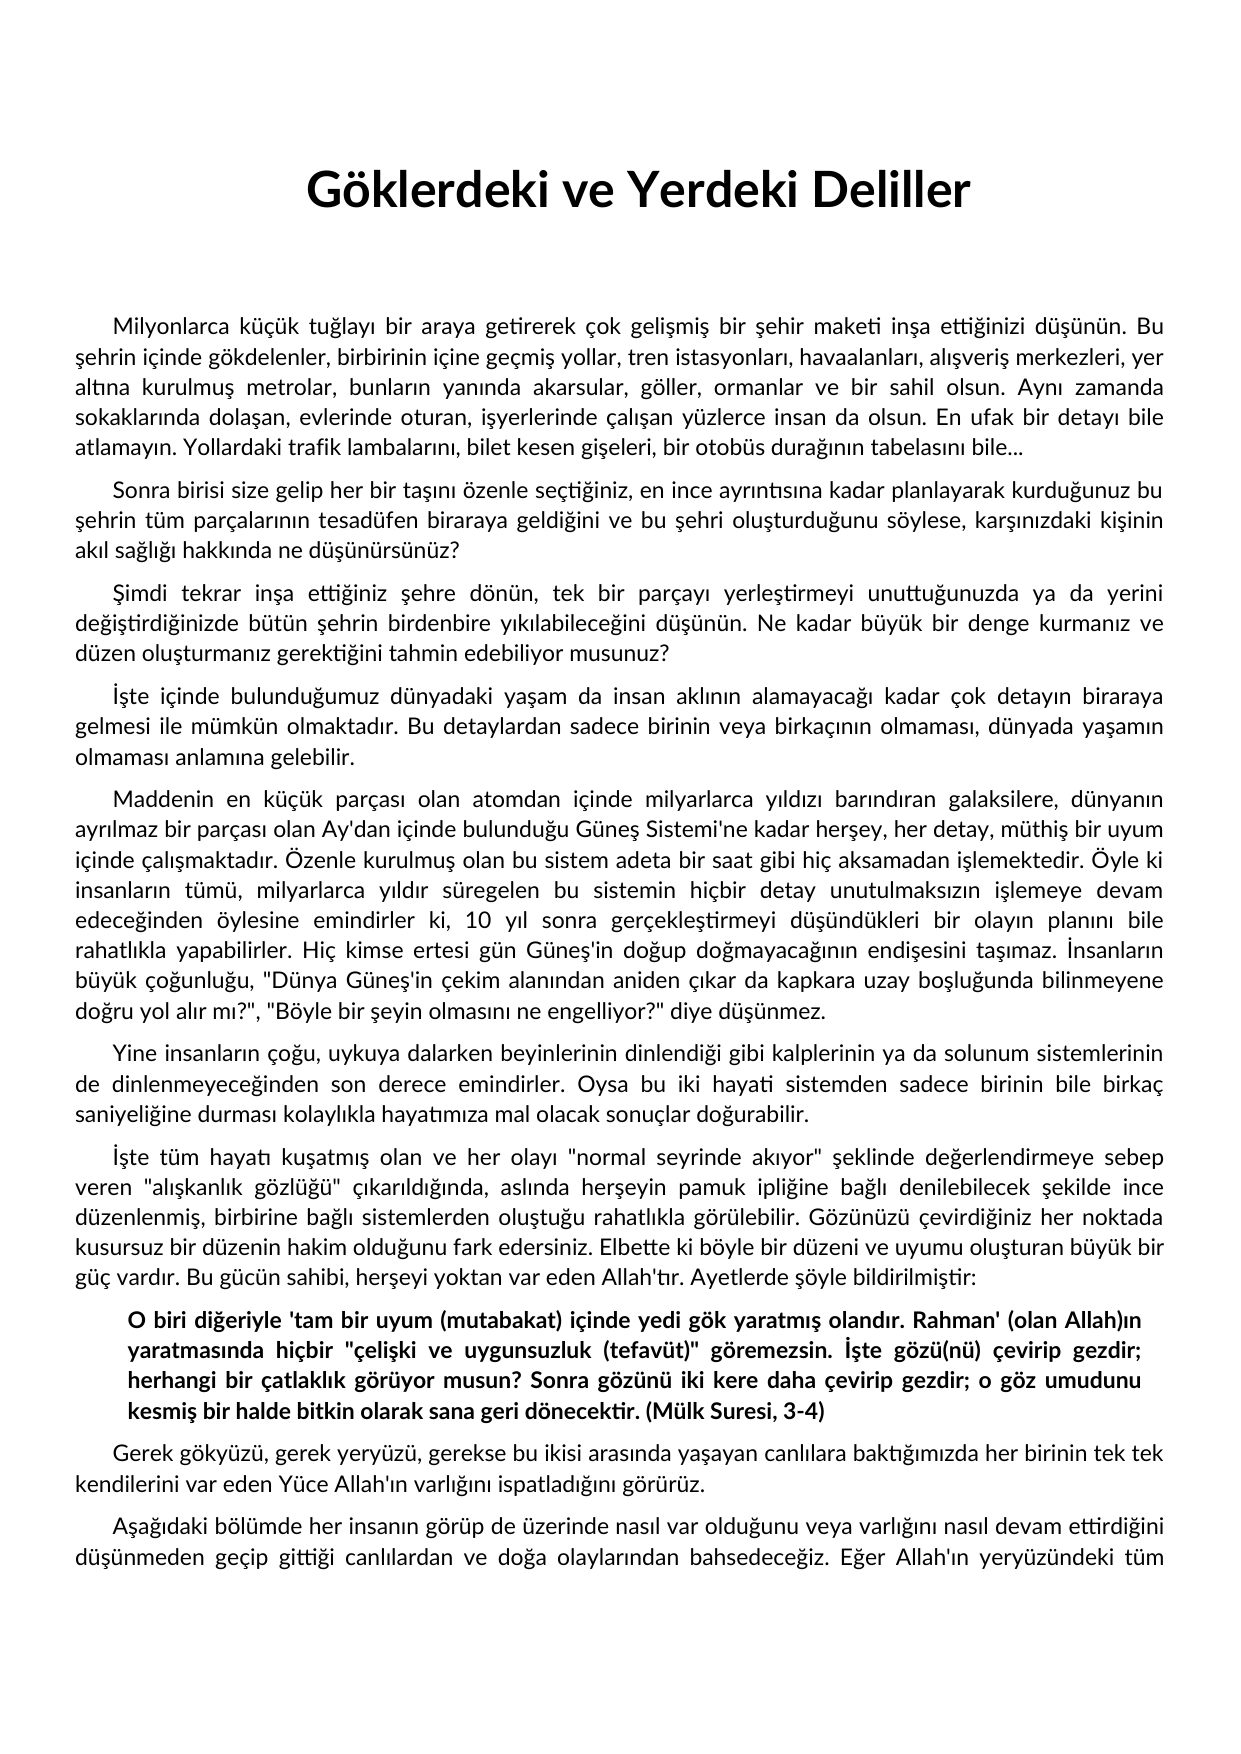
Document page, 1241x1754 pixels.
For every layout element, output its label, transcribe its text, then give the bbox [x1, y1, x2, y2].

text Maddenin en küçük parçası olan atomdan içinde milyarlarca yıldızı barındıran galaksilere, dünyanın ayrılmaz bir parçası olan Ay'dan içinde bulunduğu Güneş Sistemi'ne kadar herşey, her detay, müthiş bir uyum içinde çalışmaktadır. Özenle kurulmuş olan bu sistem adeta bir saat gibi hiç aksamadan işlemektedir. Öyle ki insanların tümü, milyarlarca yıldır süregelen bu sistemin hiçbir detay unutulmaksızın işlemeye devam edeceğinden öylesine emindirler ki, 10 yıl sonra gerçekleştirmeyi düşündükleri bir olayın planını bile rahatlıkla yapabilirler. Hiç kimse ertesi gün Güneş'in doğup doğmayacağının endişesini taşımaz. İnsanların büyük çoğunluğu, "Dünya Güneş'in çekim alanından aniden çıkar da kapkara uzay boşluğunda bilinmeyene doğru yol alır mı?", "Böyle bir şeyin olmasını ne engelliyor?" diye düşünmez. [75, 785, 1165, 1024]
text O biri diğeriyle 'tam bir uyum (mutabakat) içinde yedi gök yaratmış olandır. Rahman' (olan Allah)ın yaratmasında hiçbir "çelişki ve uygunsuzluk (tefavüt)" göremezsin. İşte gözü(nü) çevirip gezdir; herhangi bir çatlaklık görüyor musun? Sonra gözünü iki kere daha çevirip gezdir; o göz umudunu kesmiş bir halde bitkin olarak sana geri dönecektir. (Mülk Suresi, 3-4) [127, 1306, 1143, 1424]
text Şimdi tekrar inşa ettiğiniz şehre dönün, tek bir parçayı yerleştirmeyi unuttuğunuzda ya da yerini değiştirdiğinizde bütün şehrin birdenbire yıkılabileceğini düşünün. Ne kadar büyük bir denge kurmanız ve düzen oluşturmanız gerektiğini tahmin edebiliyor musunuz? [75, 579, 1165, 667]
subtitle Göklerdeki ve Yerdeki Deliller [112, 158, 1165, 218]
text Aşağıdaki bölümde her insanın görüp de üzerinde nasıl var olduğunu veya varlığını nasıl devam ettirdiğini düşünmeden geçip gittiği canlılardan ve doğa olaylarından bahsedeceğiz. Eğer Allah'ın yeryüzündeki tüm [75, 1512, 1165, 1570]
text İşte tüm hayatı kuşatmış olan ve her olayı "normal seyrinde akıyor" şeklinde değerlendirmeye sebep veren "alışkanlık gözlüğü" çıkarıldığında, aslında herşeyin pamuk ipliğine bağlı denilebilecek şekilde ince düzenlenmiş, birbirine bağlı sistemlerden oluştuğu rahatlıkla görülebilir. Gözünüzü çevirdiğiniz her noktada kusursuz bir düzenin hakim olduğunu fark edersiniz. Elbette ki böyle bir düzeni ve uyumu oluşturan büyük bir güç vardır. Bu gücün sahibi, herşeyi yoktan var eden Allah'tır. Ayetlerde şöyle bildirilmiştir: [75, 1142, 1165, 1291]
text Gerek gökyüzü, gerek yeryüzü, gerekse bu ikisi arasında yaşayan canlılara baktığımızda her birinin tek tek kendilerini var eden Yüce Allah'ın varlığını ispatladığını görürüz. [75, 1439, 1165, 1497]
text Yine insanların çoğu, uykuya dalarken beyinlerinin dinlendiği gibi kalplerinin ya da solunum sistemlerinin de dinlenmeyeceğinden son derece emindirler. Oysa bu iki hayati sistemden sadece birinin bile birkaç saniyeliğine durması kolaylıkla hayatımıza mal olacak sonuçlar doğurabilir. [75, 1039, 1165, 1127]
text İşte içinde bulunduğumuz dünyadaki yaşam da insan aklının alamayacağı kadar çok detayın biraraya gelmesi ile mümkün olmaktadır. Bu detaylardan sadece birinin veya birkaçının olmaması, dünyada yaşamın olmaması anlamına gelebilir. [75, 682, 1165, 770]
text Milyonlarca küçük tuğlayı bir araya getirerek çok gelişmiş bir şehir maketi inşa ettiğinizi düşünün. Bu şehrin içinde gökdelenler, birbirinin içine geçmiş yollar, tren istasyonları, havaalanları, alışveriş merkezleri, yer altına kurulmuş metrolar, bunların yanında akarsular, göller, ormanlar ve bir sahil olsun. Aynı zamanda sokaklarında dolaşan, evlerinde oturan, işyerlerinde çalışan yüzlerce insan da olsun. En ufak bir detayı bile atlamayın. Yollardaki trafik lambalarını, bilet kesen gişeleri, bir otobüs durağının tabelasını bile... [75, 312, 1165, 460]
text Sonra birisi size gelip her bir taşını özenle seçtiğiniz, en ince ayrıntısına kadar planlayarak kurduğunuz bu şehrin tüm parçalarının tesadüfen biraraya geldiğini ve bu şehri oluşturduğunu söylese, karşınızdaki kişinin akıl sağlığı hakkında ne düşünürsünüz? [75, 476, 1165, 563]
